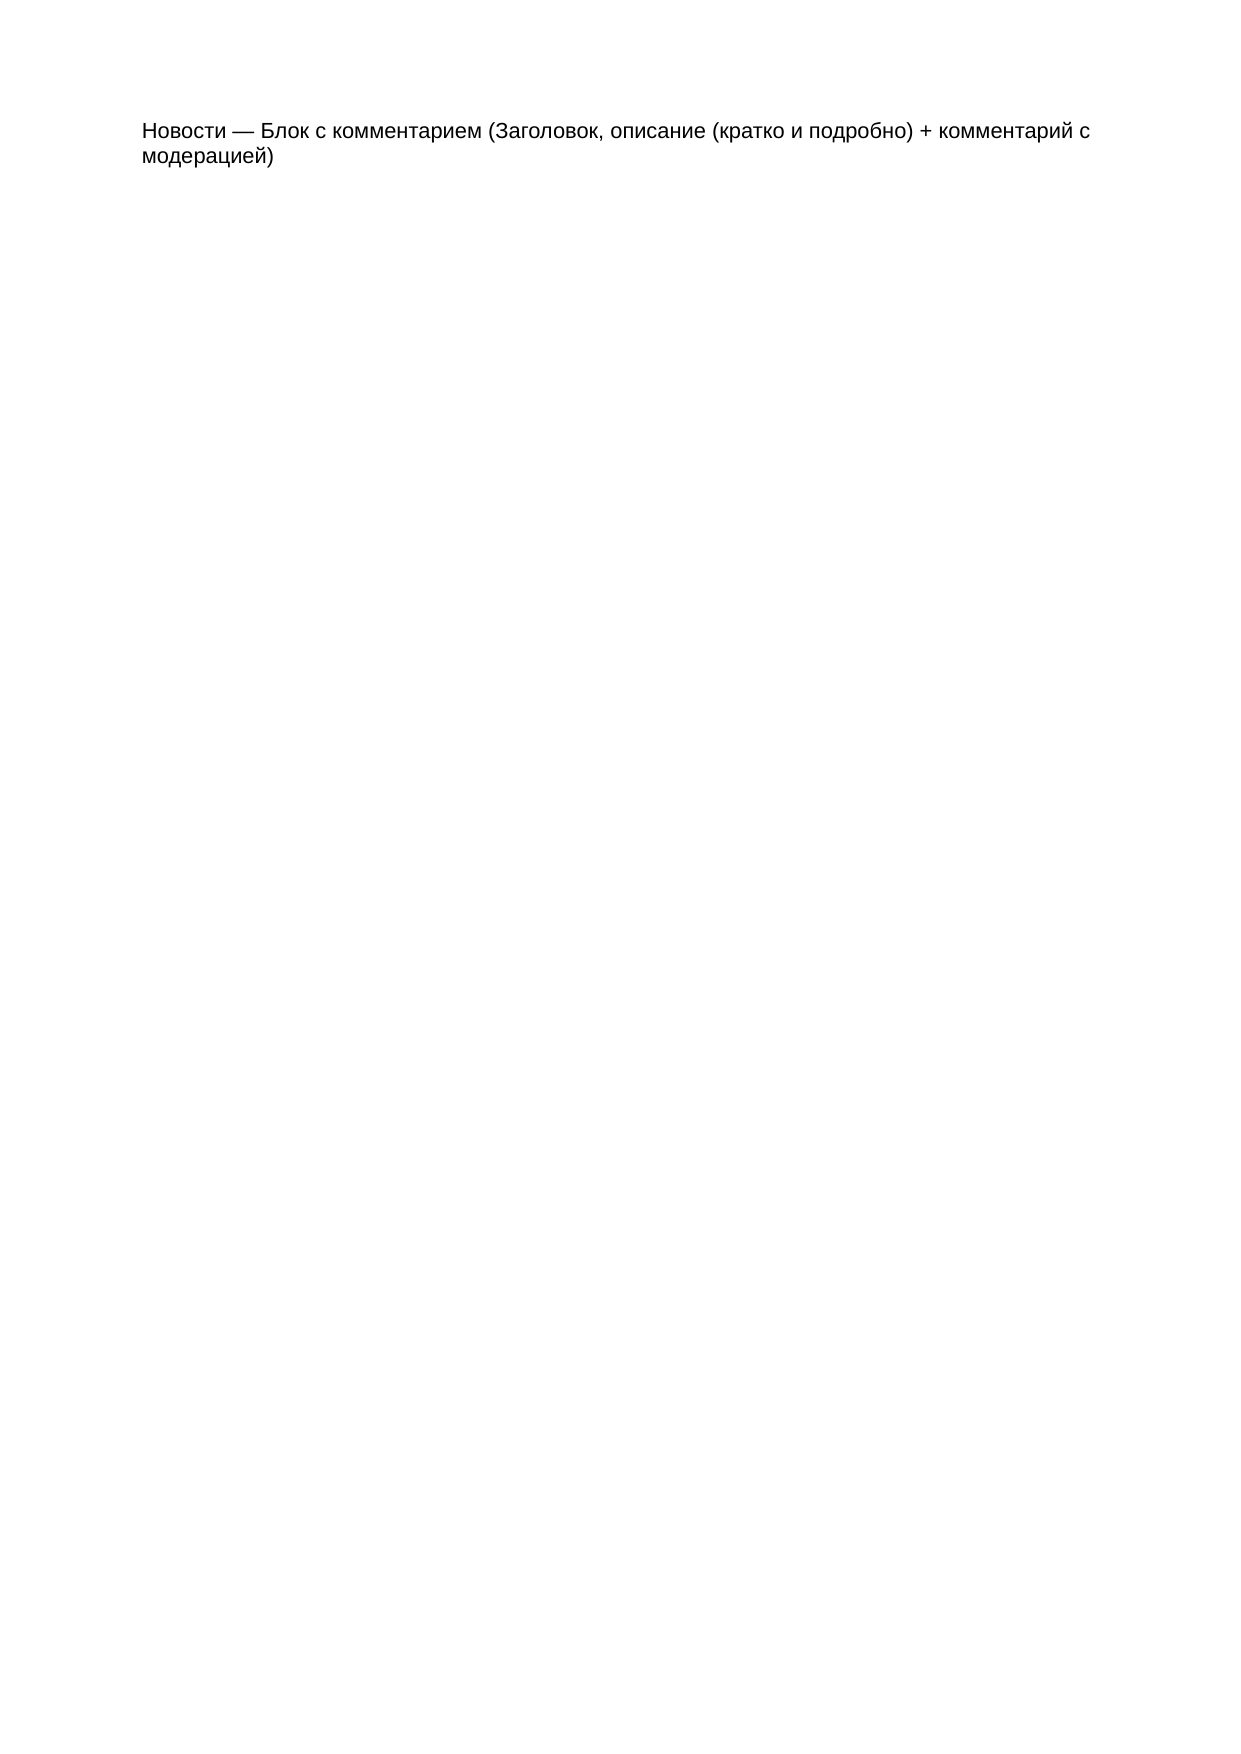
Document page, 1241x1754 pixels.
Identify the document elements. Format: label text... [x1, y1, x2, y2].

text Новости — Блок с комментарием (Заголовок, описание (кратко и подробно) + комментарий с модерацией) [142, 118, 1122, 168]
